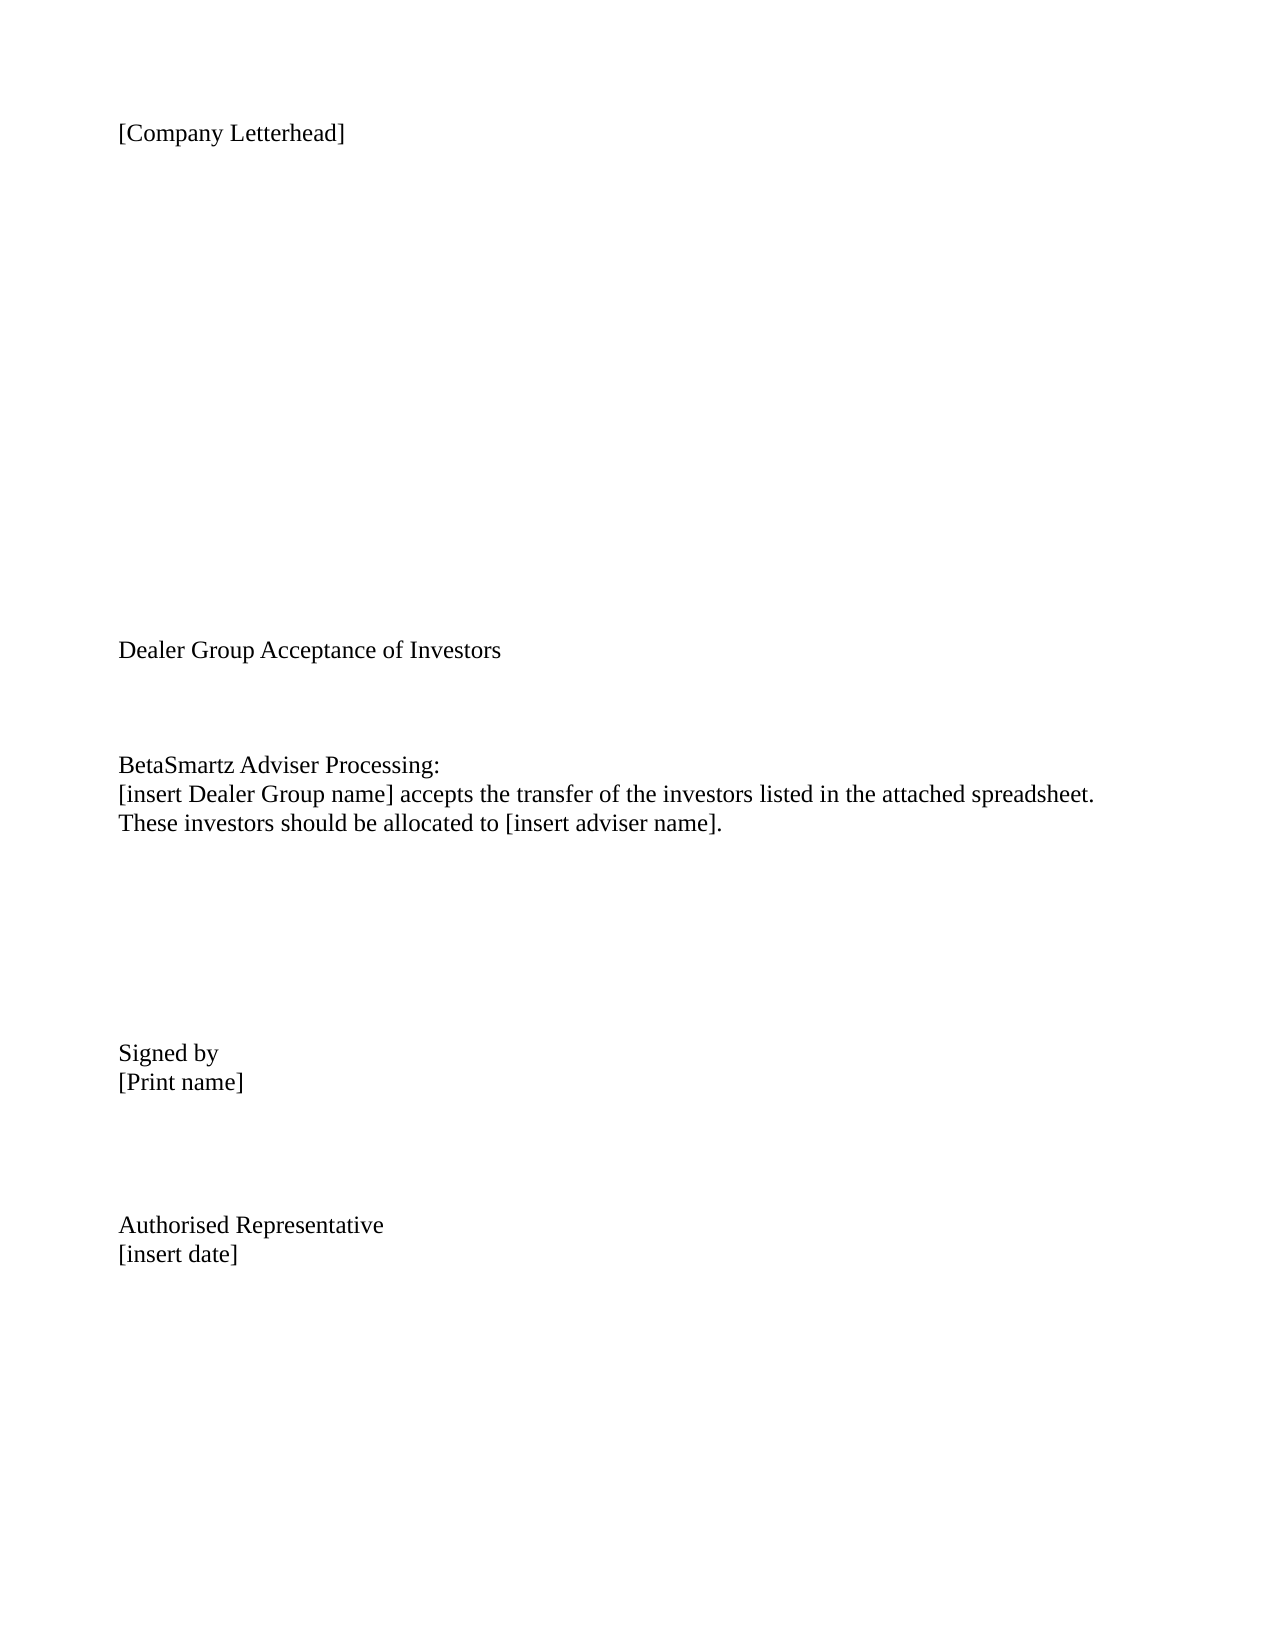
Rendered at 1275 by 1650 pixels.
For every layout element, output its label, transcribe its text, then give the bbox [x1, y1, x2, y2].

text [Print name] [118, 1067, 1157, 1096]
text [insert date] [118, 1239, 1157, 1268]
text [insert Dealer Group name] accepts the transfer of the investors listed in the attached spreadsheet. These investors should be allocated to [insert adviser name]. [118, 779, 1157, 837]
text Dealer Group Acceptance of Investors [118, 636, 1157, 664]
text Authorised Representative [118, 1211, 1157, 1239]
text Signed by [118, 1038, 1157, 1067]
text [Company Letterhead] [118, 118, 1157, 147]
text BetaSmartz Adviser Processing: [118, 751, 1157, 779]
